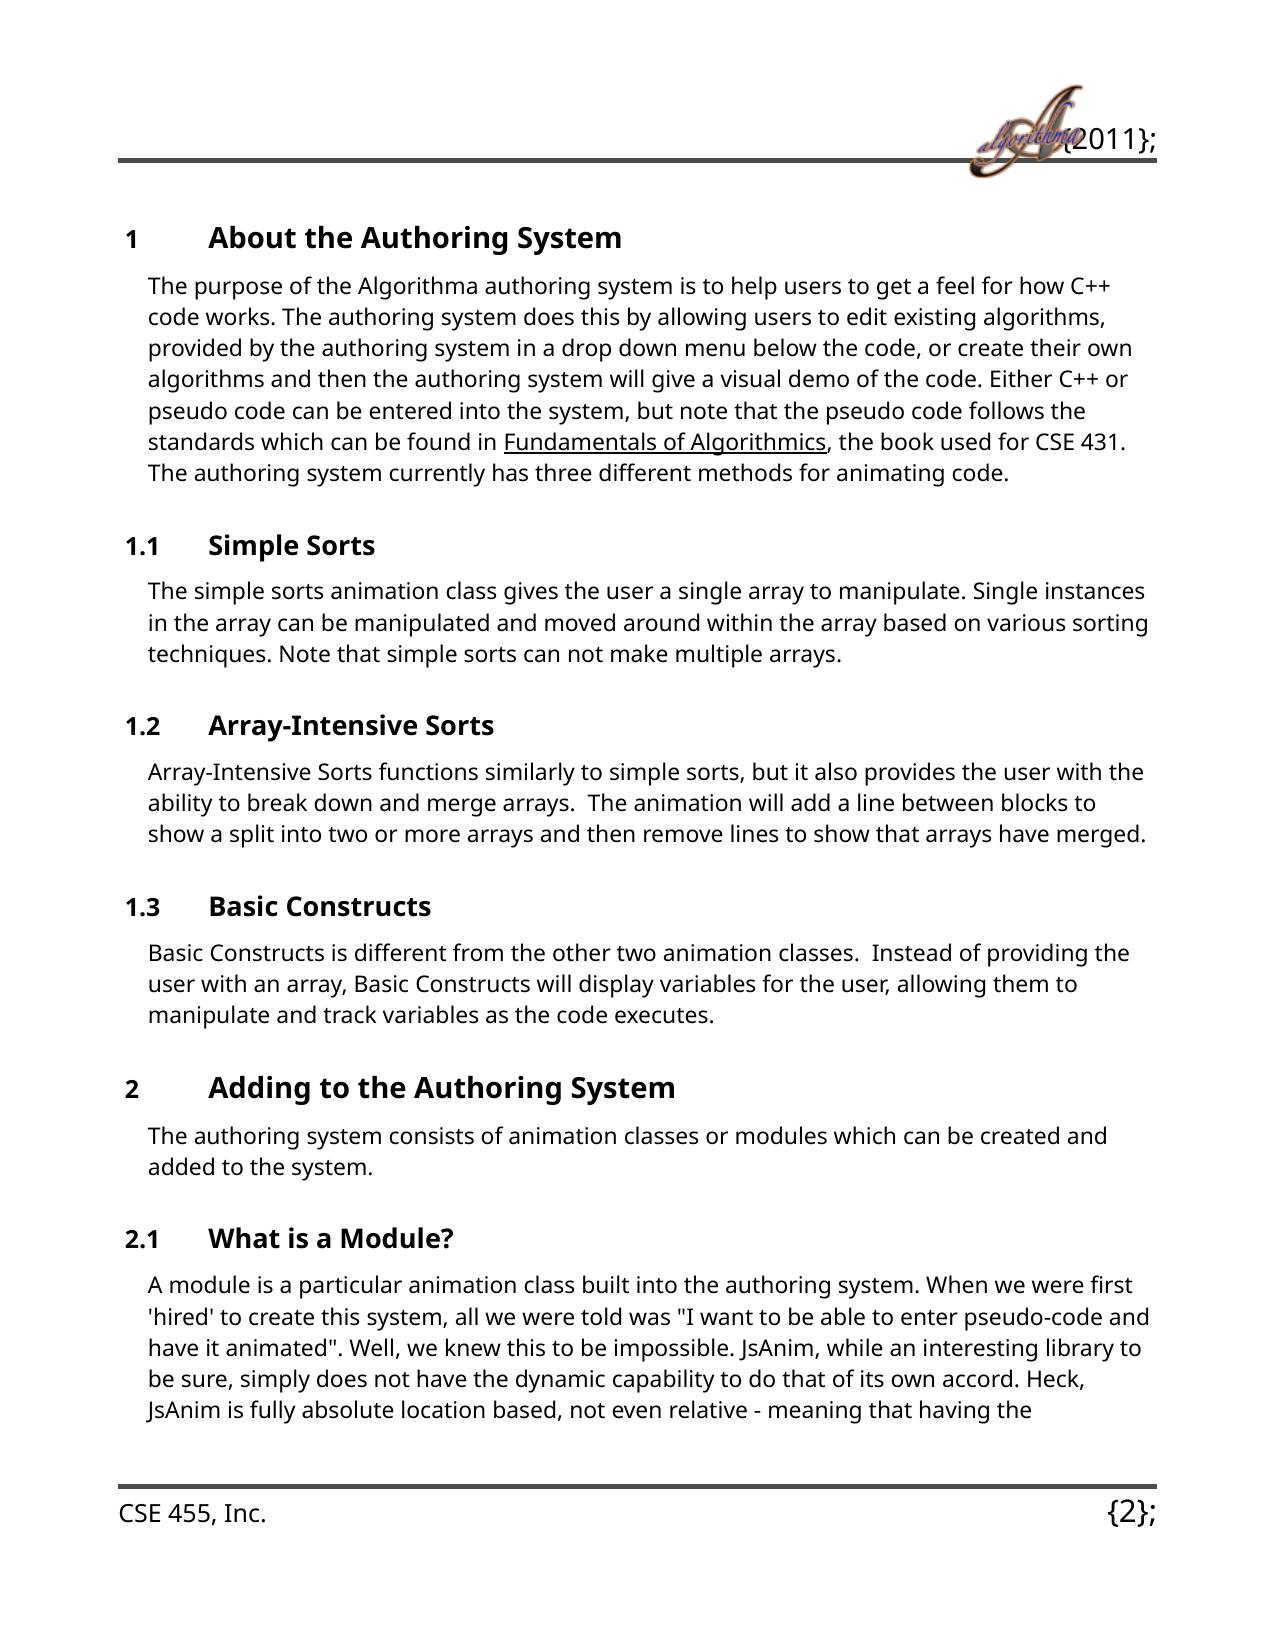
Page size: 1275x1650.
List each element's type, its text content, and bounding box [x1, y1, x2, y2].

subtitle Basic Constructs [118, 887, 1157, 924]
picture [966, 83, 1087, 180]
text A module is a particular animation class built into the authoring system. When we were first 'hired' to create this system, all we were told was "I want to be able to enter pseudo-code and have it animated". Well, we knew this to be impossible. JsAnim, while an interesting library to be sure, simply does not have the dynamic capability to do that of its own accord. Heck, JsAnim is fully absolute location based, not even relative - meaning that having the [148, 1269, 1157, 1426]
subtitle About the Authoring System [118, 217, 1157, 257]
text Basic Constructs is different from the other two animation classes. Instead of providing the user with an array, Basic Constructs will display variables for the user, allowing them to manipulate and track variables as the code executes. [148, 937, 1157, 1030]
subtitle Array-Intensive Sorts [118, 707, 1157, 743]
text The simple sorts animation class gives the user a single array to manipulate. Single instances in the array can be manipulated and moved around within the array based on various sorting techniques. Note that simple sorts can not make multiple arrays. [148, 575, 1157, 669]
text Array-Intensive Sorts functions similarly to simple sorts, but it also provides the user with the ability to break down and merge arrays. The animation will add a line between blocks to show a split into two or more arrays and then remove lines to show that arrays have merged. [148, 756, 1157, 850]
text The purpose of the Algorithma authoring system is to help users to get a feel for how C++ code works. The authoring system does this by allowing users to edit existing algorithms, provided by the authoring system in a drop down menu below the code, or create their own algorithms and then the authoring system will give a visual demo of the code. Either C++ or pseudo code can be entered into the system, but note that the pseudo code follows the standards which can be found in Fundamentals of Algorithmics, the book used for CSE 431. The authoring system currently has three different methods for animating code. [148, 270, 1157, 488]
subtitle What is a Module? [118, 1220, 1157, 1257]
text The authoring system consists of animation classes or modules which can be created and added to the system. [148, 1120, 1157, 1182]
subtitle Adding to the Authoring System [118, 1068, 1157, 1107]
subtitle Simple Sorts [118, 526, 1157, 563]
